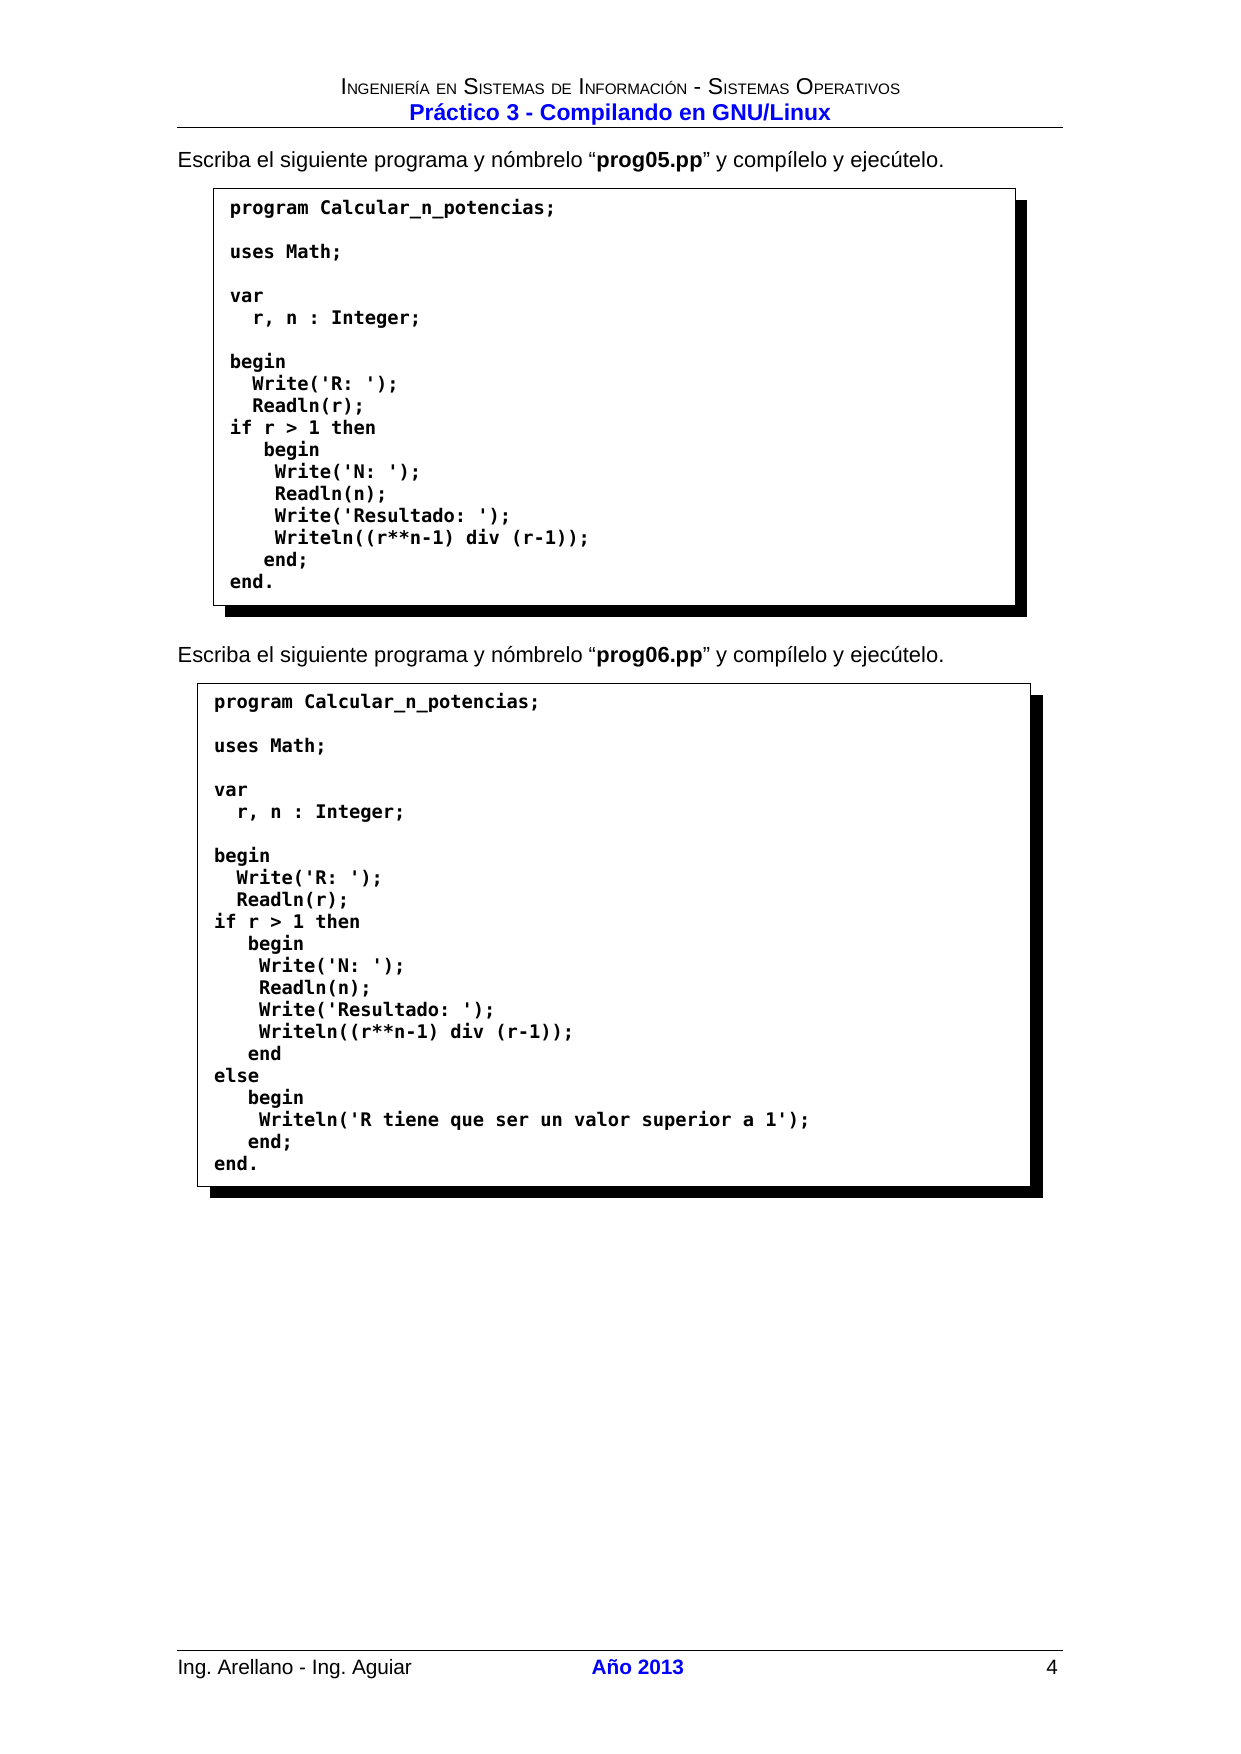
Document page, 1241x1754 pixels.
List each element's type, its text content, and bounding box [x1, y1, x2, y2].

text else [214, 1065, 1014, 1087]
text end. [229, 571, 998, 593]
text Writeln((r**n-1) div (r-1)); [229, 527, 998, 549]
text begin [229, 439, 998, 461]
text uses Math; [214, 735, 1014, 757]
text begin [214, 845, 1014, 867]
text Write('R: '); [229, 373, 998, 395]
text begin [229, 351, 998, 373]
text begin [214, 1087, 1014, 1109]
text Write('Resultado: '); [229, 505, 998, 527]
text end; [229, 549, 998, 571]
text end; [214, 1131, 1014, 1153]
text Escriba el siguiente programa y nómbrelo “prog05.pp” y compílelo y ejecútelo. [177, 148, 1063, 172]
text end [214, 1043, 1014, 1065]
text Write('Resultado: '); [214, 999, 1014, 1021]
text Writeln('R tiene que ser un valor superior a 1'); [214, 1109, 1014, 1131]
text Readln(n); [229, 483, 998, 505]
text Readln(r); [214, 889, 1014, 911]
text var [214, 779, 1014, 801]
text r, n : Integer; [229, 307, 998, 329]
text Write('N: '); [214, 955, 1014, 977]
text Write('R: '); [214, 867, 1014, 889]
text Readln(n); [214, 977, 1014, 999]
text var [229, 285, 998, 307]
text program Calcular_n_potencias; [214, 691, 1014, 713]
text Write('N: '); [229, 461, 998, 483]
text Readln(r); [229, 395, 998, 417]
text Writeln((r**n-1) div (r-1)); [214, 1021, 1014, 1043]
text Escriba el siguiente programa y nómbrelo “prog06.pp” y compílelo y ejecútelo. [177, 642, 1063, 667]
text r, n : Integer; [214, 801, 1014, 823]
text begin [214, 933, 1014, 955]
text program Calcular_n_potencias; [229, 197, 998, 219]
text if r > 1 then [229, 417, 998, 439]
text end. [214, 1153, 1014, 1175]
text uses Math; [229, 241, 998, 263]
text if r > 1 then [214, 911, 1014, 933]
